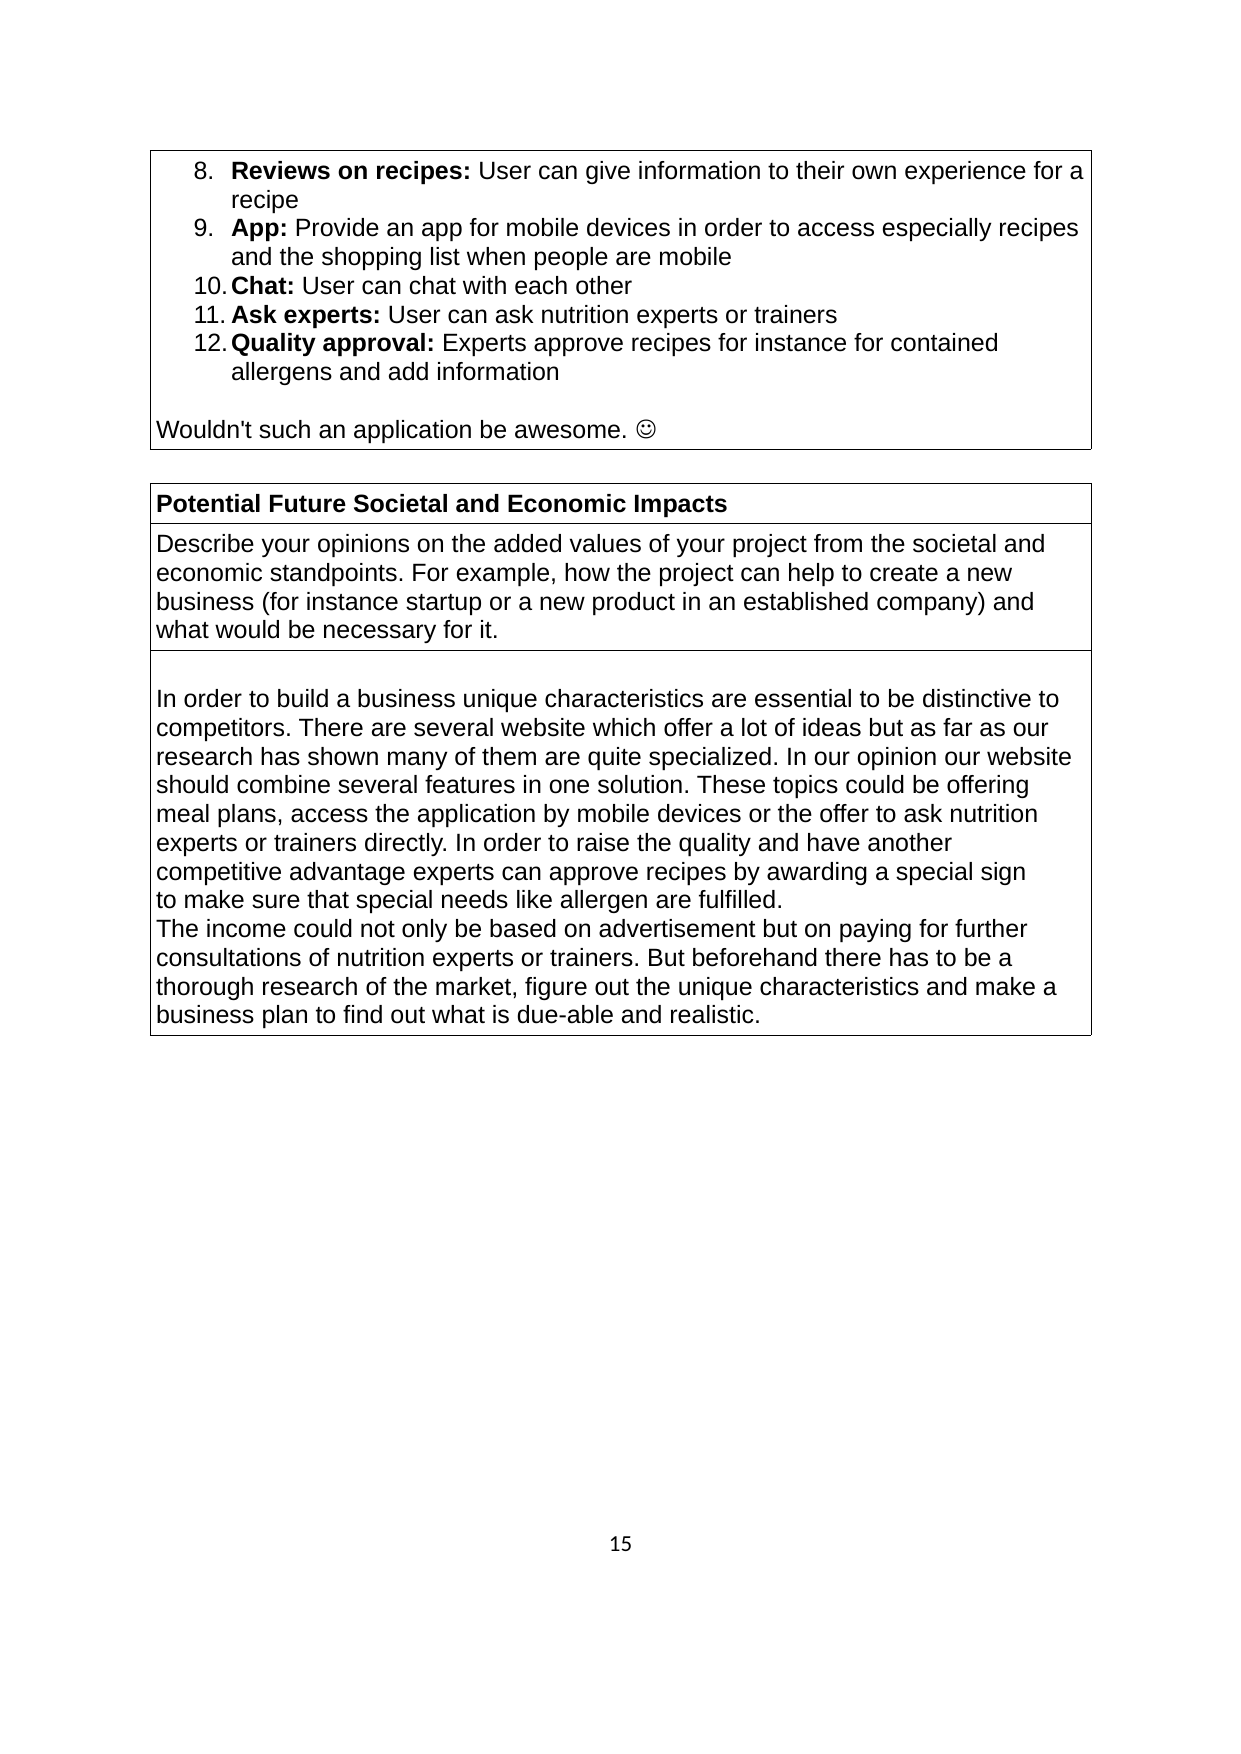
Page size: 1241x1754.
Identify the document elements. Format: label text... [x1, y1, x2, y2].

table_cell Describe your opinions on the added values of your project from the societal and economic standpoints. For example, how the project can help to create a new business (for instance startup or a new product in an established company) and what would be necessary for it. [151, 524, 1091, 650]
table_cell We have chosen this project because we could realize a reasonable application with a good set of features and we had lots of ideas to extends the application with further interesting features. The application can be developed for instance with these features: Meal-plan: Use recipes to create a plan for a limited period of time and let other user participate on those meal-plans which were published by the owner Extend search: Extend the search by a feature to search for recipes with special ingredients or special needs like allergens or improve the search by anticipation of typos or synonyms Picture / Video: Extend recipe by adding a picture or a video of making the recipe Extend shopping list: Create shopping list for several recipes or customize the shopping list to get only those ingredients which are necessary to buy Several lists: A user can create more lists and give them individual names and can be published Rating of recipes: User can rate recipes and can use that as search property Tags: User can classify recipes with tags like Italian - or vegetarian food and can use them as search property Reviews on recipes: User can give information to their own experience for a recipe App: Provide an app for mobile devices in order to access especially recipes and the shopping list when people are mobile Chat: User can chat with each other Ask experts: User can ask nutrition experts or trainers Quality approval: Experts approve recipes for instance for contained allergens and add information Wouldn't such an application be awesome.  [151, 151, 1091, 449]
table_header Potential Future Societal and Economic Impacts [151, 484, 1091, 523]
table_cell In order to build a business unique characteristics are essential to be distinctive to competitors. There are several website which offer a lot of ideas but as far as our research has shown many of them are quite specialized. In our opinion our website should combine several features in one solution. These topics could be offering meal plans, access the application by mobile devices or the offer to ask nutrition experts or trainers directly. In order to raise the quality and have another competitive advantage experts can approve recipes by awarding a special sign to make sure that special needs like allergen are fulfilled. The income could not only be based on advertisement but on paying for further consultations of nutrition experts or trainers. But beforehand there has to be a thorough research of the market, figure out the unique characteristics and make a business plan to find out what is due-able and realistic. [151, 651, 1091, 1035]
